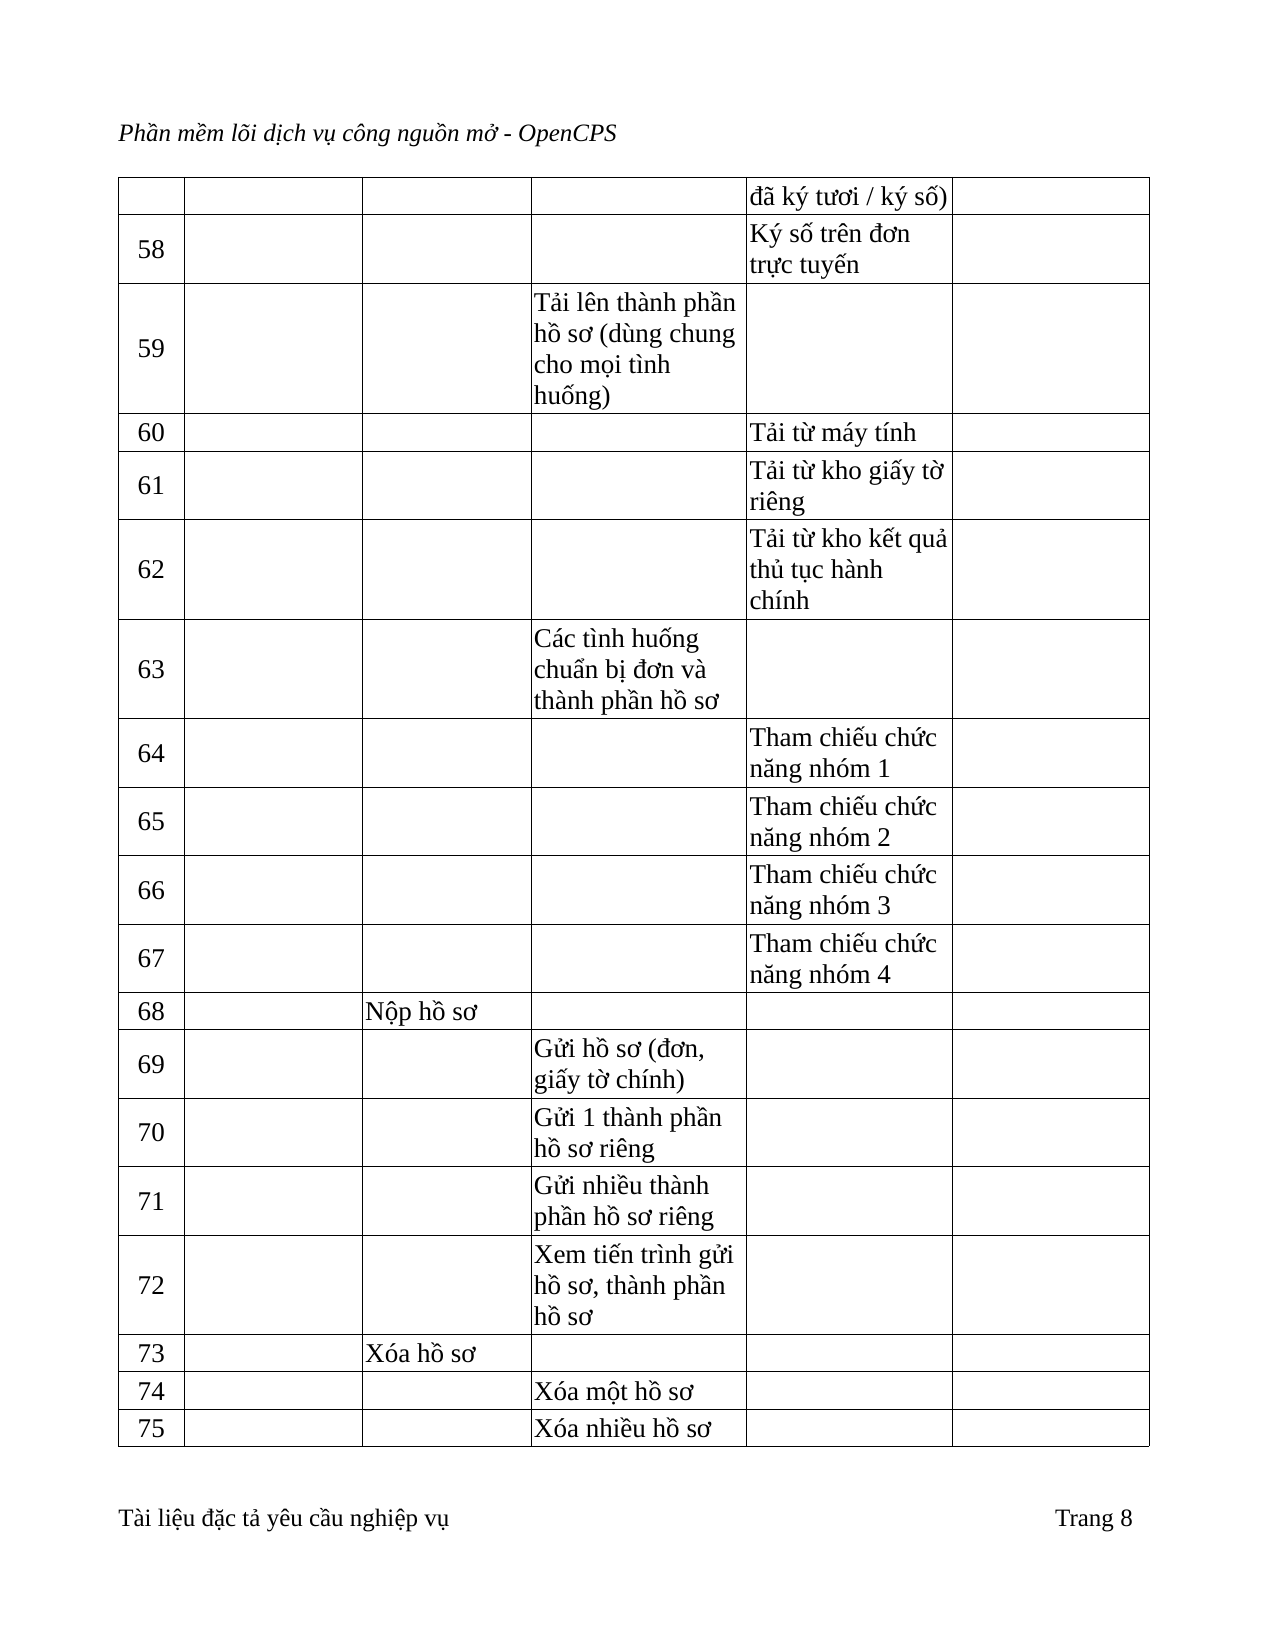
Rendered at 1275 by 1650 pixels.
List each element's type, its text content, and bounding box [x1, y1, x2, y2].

table_cell 73 [119, 1335, 184, 1371]
table_cell [953, 1236, 1149, 1334]
table_cell 65 [119, 788, 184, 855]
table_cell [953, 414, 1149, 451]
table_cell [747, 620, 952, 718]
table_cell Nộp hồ sơ [363, 993, 531, 1029]
table_cell 64 [119, 719, 184, 787]
table_cell [363, 1099, 531, 1166]
table_cell [363, 719, 531, 787]
table_cell [363, 215, 531, 283]
table_cell [953, 520, 1149, 619]
table_cell 59 [119, 284, 184, 413]
table_cell 66 [119, 856, 184, 923]
table_cell Gửi nhiều thành phần hồ sơ riêng [532, 1167, 746, 1234]
table_cell [185, 1167, 362, 1234]
table_cell [185, 620, 362, 718]
table_cell [953, 925, 1149, 992]
table_cell Xóa một hồ sơ [532, 1372, 746, 1409]
table_cell 63 [119, 620, 184, 718]
table_cell [532, 178, 746, 214]
table_cell [747, 1335, 952, 1371]
table_cell [363, 856, 531, 923]
table_cell [532, 414, 746, 451]
table_cell [532, 215, 746, 283]
table_cell [953, 856, 1149, 923]
table_cell [953, 719, 1149, 787]
table_cell [185, 719, 362, 787]
table_cell [953, 1167, 1149, 1234]
table_cell [953, 452, 1149, 519]
table_cell 71 [119, 1167, 184, 1234]
table_cell [363, 520, 531, 619]
table_cell [953, 1335, 1149, 1371]
table_cell [532, 1335, 746, 1371]
table_cell 70 [119, 1099, 184, 1166]
table_cell [363, 925, 531, 992]
table_cell [185, 1099, 362, 1166]
table_cell đã ký tươi / ký số) [747, 178, 952, 214]
table_cell 61 [119, 452, 184, 519]
table_cell [532, 925, 746, 992]
table_cell [953, 215, 1149, 283]
table_cell 74 [119, 1372, 184, 1409]
table_cell Xem tiến trình gửi hồ sơ, thành phần hồ sơ [532, 1236, 746, 1334]
table_cell [119, 178, 184, 214]
table_cell [953, 993, 1149, 1029]
table_cell Ký số trên đơn trực tuyến [747, 215, 952, 283]
table_cell [747, 284, 952, 413]
table_cell [185, 788, 362, 855]
table_cell [747, 1410, 952, 1446]
table_cell Tham chiếu chức năng nhóm 2 [747, 788, 952, 855]
table_cell [747, 1099, 952, 1166]
table_cell [532, 856, 746, 923]
table_cell [532, 993, 746, 1029]
table_cell [953, 1410, 1149, 1446]
table_cell [532, 788, 746, 855]
table_cell [953, 1099, 1149, 1166]
table_cell Tham chiếu chức năng nhóm 1 [747, 719, 952, 787]
table_cell [363, 1410, 531, 1446]
table_cell Tải từ kho kết quả thủ tục hành chính [747, 520, 952, 619]
table_cell [185, 856, 362, 923]
table_cell Xóa hồ sơ [363, 1335, 531, 1371]
table_cell [363, 620, 531, 718]
table_cell [363, 284, 531, 413]
table_cell [185, 925, 362, 992]
table_cell 58 [119, 215, 184, 283]
table_cell Tải lên thành phần hồ sơ (dùng chung cho mọi tình huống) [532, 284, 746, 413]
table_cell [185, 1335, 362, 1371]
table_cell [747, 1236, 952, 1334]
table_cell 62 [119, 520, 184, 619]
table_cell [185, 1410, 362, 1446]
table_cell [363, 414, 531, 451]
table_cell 67 [119, 925, 184, 992]
table_cell [953, 1030, 1149, 1098]
table_cell [953, 284, 1149, 413]
table_cell [185, 993, 362, 1029]
table_cell Tải từ kho giấy tờ riêng [747, 452, 952, 519]
table_cell [185, 178, 362, 214]
table_cell [185, 284, 362, 413]
table_cell Tham chiếu chức năng nhóm 4 [747, 925, 952, 992]
table_cell Tham chiếu chức năng nhóm 3 [747, 856, 952, 923]
table_cell [185, 1236, 362, 1334]
table_cell [953, 788, 1149, 855]
table_cell [185, 414, 362, 451]
table_cell 60 [119, 414, 184, 451]
table_cell Tải từ máy tính [747, 414, 952, 451]
table_cell Gửi hồ sơ (đơn, giấy tờ chính) [532, 1030, 746, 1098]
table_cell Các tình huống chuẩn bị đơn và thành phần hồ sơ [532, 620, 746, 718]
table_cell [185, 215, 362, 283]
table_cell 72 [119, 1236, 184, 1334]
table_cell [532, 520, 746, 619]
table_cell [363, 788, 531, 855]
table_cell [363, 1372, 531, 1409]
table_cell [953, 178, 1149, 214]
table_cell Xóa nhiều hồ sơ [532, 1410, 746, 1446]
table_cell [747, 993, 952, 1029]
table_cell [363, 1236, 531, 1334]
table_cell [532, 719, 746, 787]
table_cell [747, 1372, 952, 1409]
table_cell [747, 1167, 952, 1234]
table_cell [532, 452, 746, 519]
table_cell 69 [119, 1030, 184, 1098]
table_cell [747, 1030, 952, 1098]
table_cell [185, 520, 362, 619]
table_cell [363, 1167, 531, 1234]
table_cell 68 [119, 993, 184, 1029]
table_cell [363, 178, 531, 214]
table_cell [185, 1030, 362, 1098]
table_cell [363, 1030, 531, 1098]
table_cell 75 [119, 1410, 184, 1446]
table_cell [953, 1372, 1149, 1409]
table_cell [363, 452, 531, 519]
table_cell Gửi 1 thành phần hồ sơ riêng [532, 1099, 746, 1166]
table_cell [953, 620, 1149, 718]
table_cell [185, 452, 362, 519]
table_cell [185, 1372, 362, 1409]
